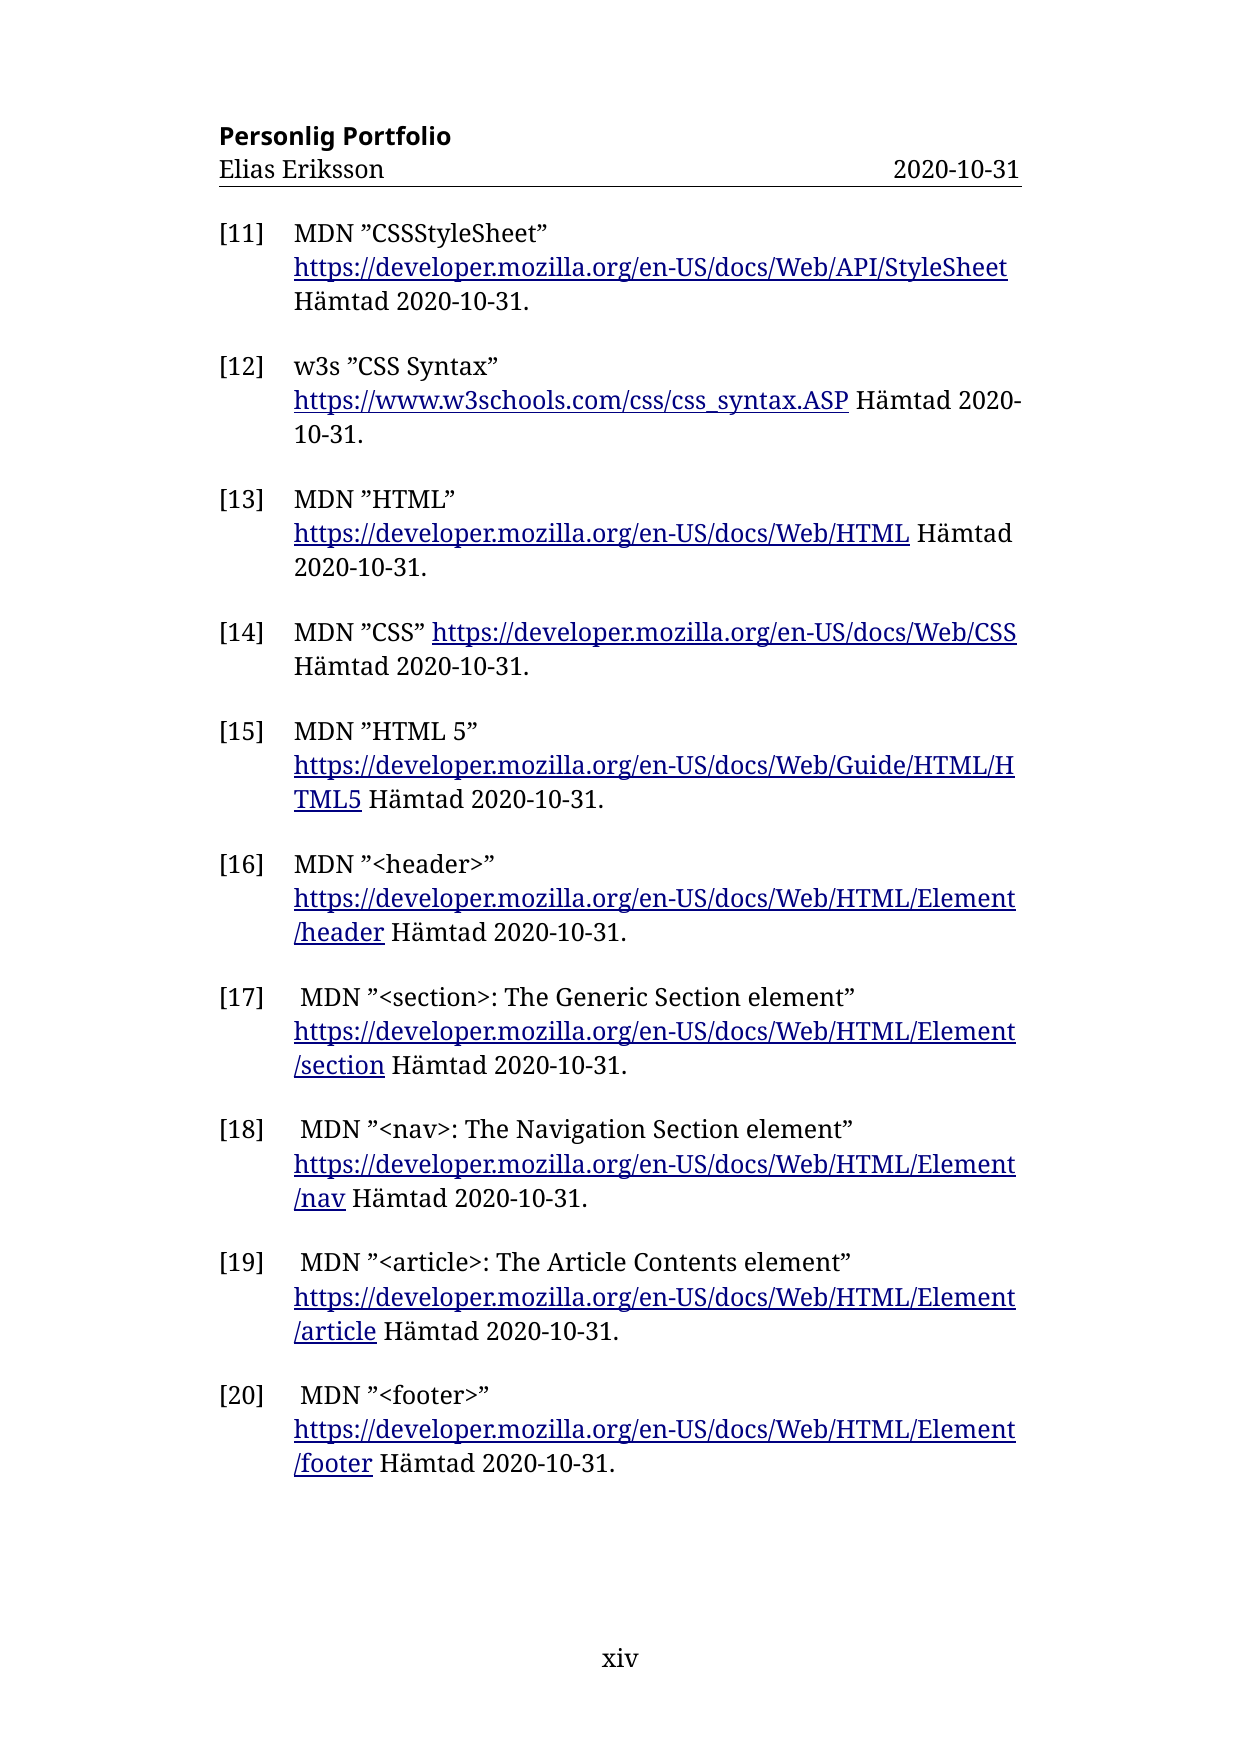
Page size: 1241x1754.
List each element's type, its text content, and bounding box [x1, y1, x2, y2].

list MDN ”<section>: The Generic Section element” https://developer.mozilla.org/en-US/docs/Web/HTML/Element/section Hämtad 2020-10-31. [218, 979, 1022, 1081]
list w3s ”CSS Syntax” https://www.w3schools.com/css/css_syntax.ASP Hämtad 2020-10-31. [218, 349, 1022, 451]
list MDN ”HTML” https://developer.mozilla.org/en-US/docs/Web/HTML Hämtad 2020-10-31. [218, 482, 1022, 584]
list MDN ”<footer>” https://developer.mozilla.org/en-US/docs/Web/HTML/Element/footer Hämtad 2020-10-31. [218, 1378, 1022, 1480]
list MDN ”<header>” https://developer.mozilla.org/en-US/docs/Web/HTML/Element/header Hämtad 2020-10-31. [218, 846, 1022, 948]
list MDN ”CSS” https://developer.mozilla.org/en-US/docs/Web/CSS Hämtad 2020-10-31. [218, 614, 1022, 683]
list MDN ”HTML 5” https://developer.mozilla.org/en-US/docs/Web/Guide/HTML/HTML5 Hämtad 2020-10-31. [218, 713, 1022, 816]
list MDN ”CSSStyleSheet” https://developer.mozilla.org/en-US/docs/Web/API/StyleSheet Hämtad 2020-10-31. [218, 216, 1022, 318]
list MDN ”<nav>: The Navigation Section element” https://developer.mozilla.org/en-US/docs/Web/HTML/Element/nav Hämtad 2020-10-31. [218, 1112, 1022, 1214]
list MDN ”<article>: The Article Contents element” https://developer.mozilla.org/en-US/docs/Web/HTML/Element/article Hämtad 2020-10-31. [218, 1245, 1022, 1347]
